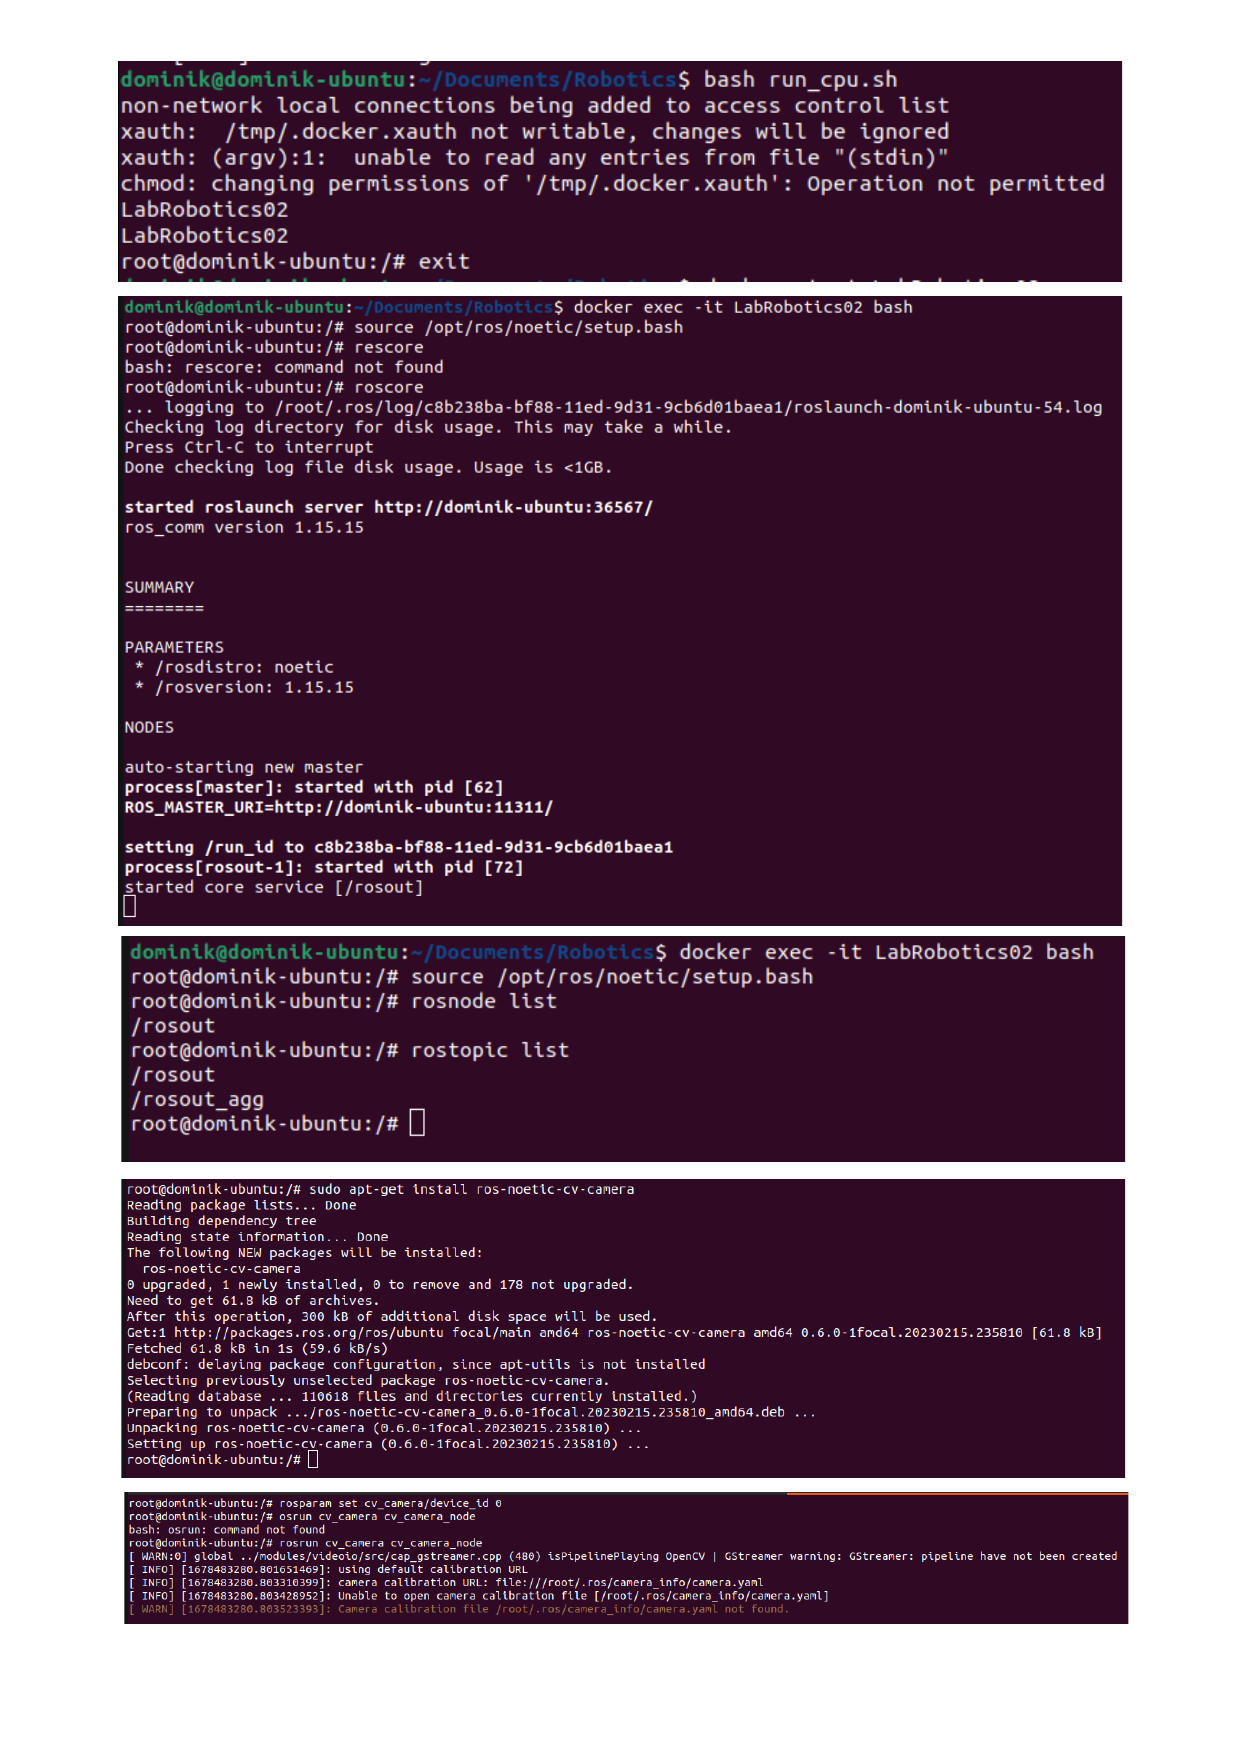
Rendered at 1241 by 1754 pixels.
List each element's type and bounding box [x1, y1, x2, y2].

picture [118, 296, 1123, 926]
picture [118, 61, 1123, 282]
picture [121, 1179, 1126, 1478]
picture [121, 936, 1126, 1162]
picture [124, 1492, 1129, 1624]
